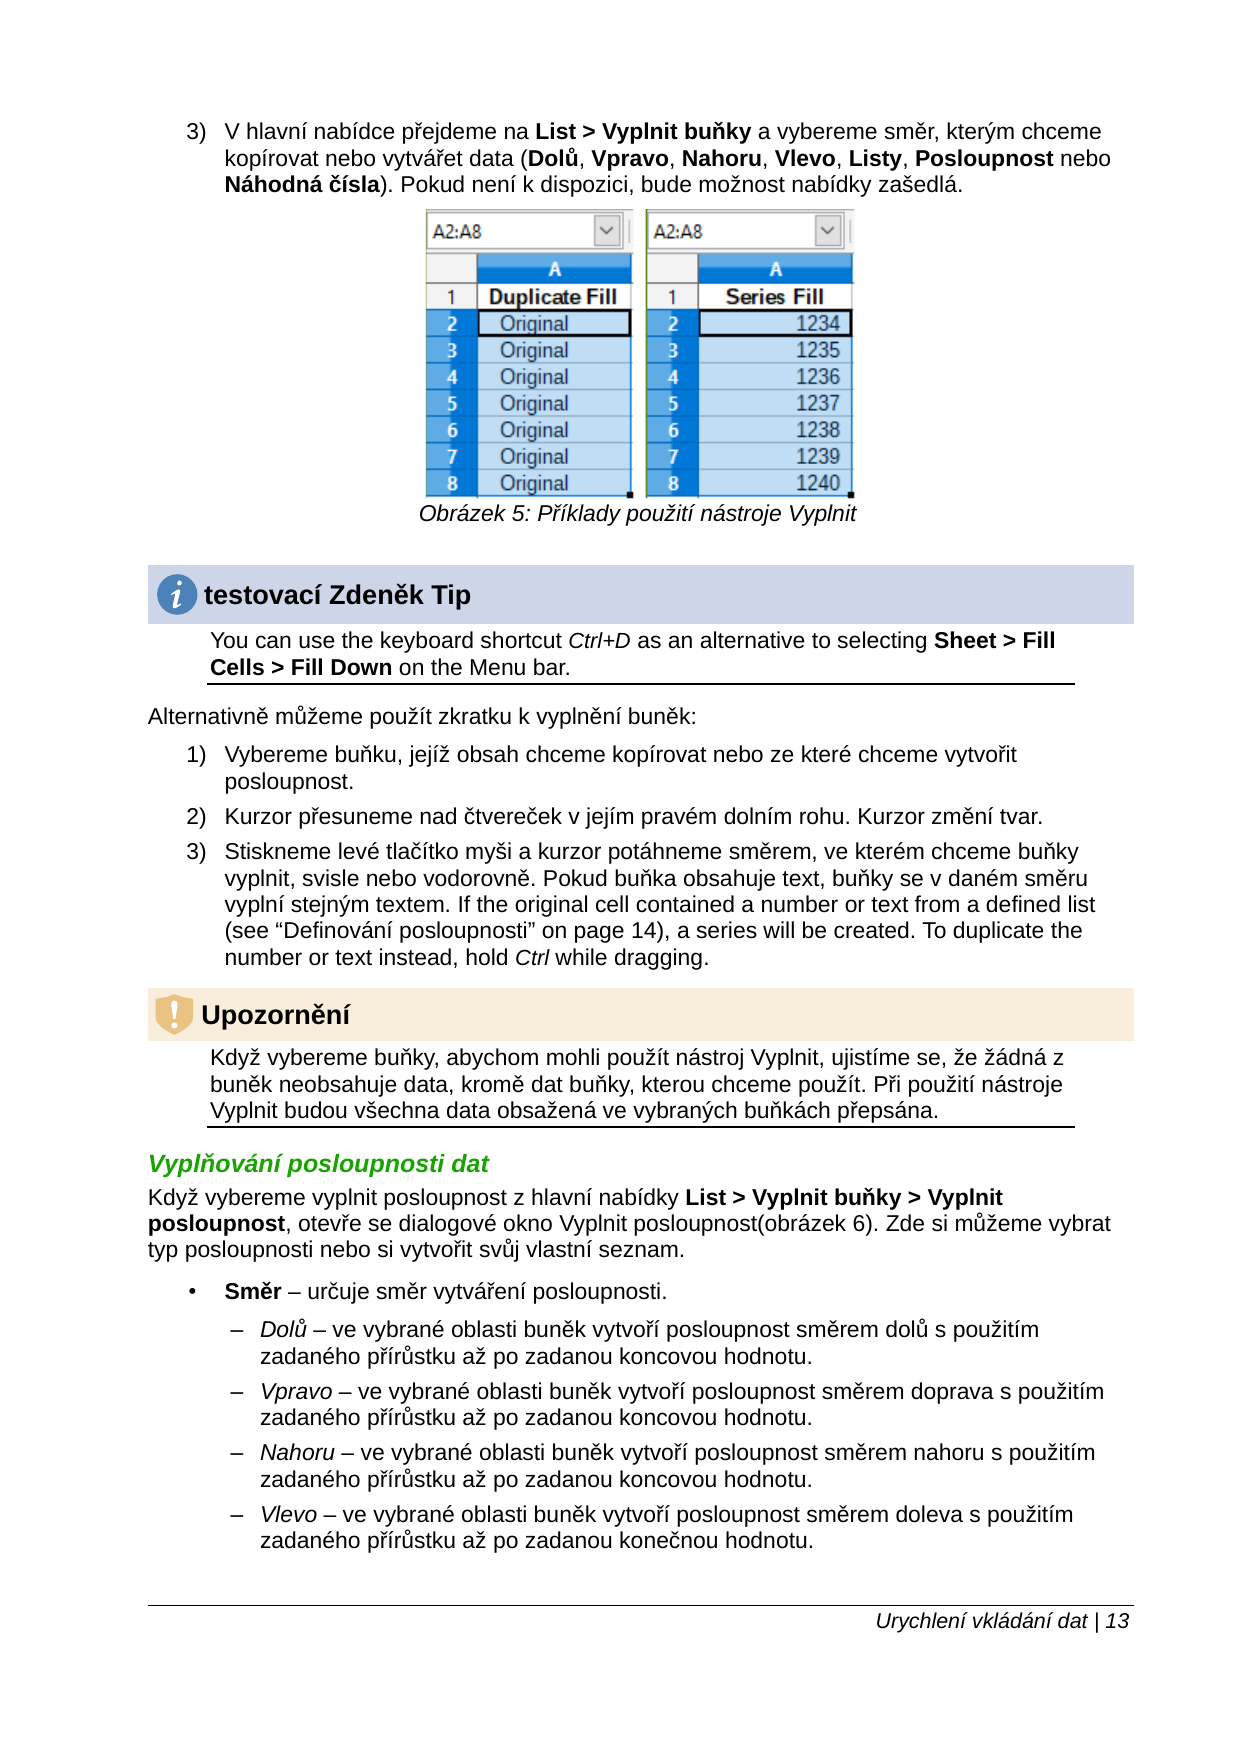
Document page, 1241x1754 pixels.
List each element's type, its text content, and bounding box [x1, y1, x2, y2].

subtitle Upozornění [148, 988, 1134, 1041]
list Vybereme buňku, jejíž obsah chceme kopírovat nebo ze které chceme vytvořit posloupnost. [207, 741, 1134, 794]
picture [425, 209, 856, 500]
list Vlevo – ve vybrané oblasti buněk vytvoří posloupnost směrem doleva s použitím zadaného přírůstku až po zadanou konečnou hodnotu. [230, 1501, 1134, 1554]
list Nahoru – ve vybrané oblasti buněk vytvoří posloupnost směrem nahoru s použitím zadaného přírůstku až po zadanou koncovou hodnotu. [230, 1439, 1134, 1492]
subtitle testovací Zdeněk Tip [148, 565, 1134, 624]
text Obrázek 5: Příklady použití nástroje Vyplnit [418, 209, 863, 526]
list Vpravo – ve vybrané oblasti buněk vytvoří posloupnost směrem doprava s použitím zadaného přírůstku až po zadanou koncovou hodnotu. [230, 1378, 1134, 1431]
text Když vybereme buňky, abychom mohli použít nástroj Vyplnit, ujistíme se, že žádná z buněk neobsahuje data, kromě dat buňky, kterou chceme použít. Při použití nástroje Vyplnit budou všechna data obsažená ve vybraných buňkách přepsána. [207, 1041, 1075, 1126]
list Kurzor přesuneme nad čtvereček v jejím pravém dolním rohu. Kurzor změní tvar. [207, 803, 1134, 829]
list V hlavní nabídce přejdeme na List > Vyplnit buňky a vybereme směr, kterým chceme kopírovat nebo vytvářet data (Dolů, Vpravo, Nahoru, Vlevo, Listy, Posloupnost nebo Náhodná čísla). Pokud není k dispozici, bude možnost nabídky zašedlá. [207, 118, 1134, 197]
text Alternativně můžeme použít zkratku k vyplnění buněk: [148, 703, 1134, 729]
list Stiskneme levé tlačítko myši a kurzor potáhneme směrem, ve kterém chceme buňky vyplnit, svisle nebo vodorovně. Pokud buňka obsahuje text, buňky se v daném směru vyplní stejným textem. If the original cell contained a number or text from a defined list (see “Defining a fill series” on page 13), a series will be created. To duplicate the number or text instead, hold Ctrl while dragging. [207, 838, 1134, 970]
text Když vybereme vyplnit posloupnost z hlavní nabídky List > Vyplnit buňky > Vyplnit posloupnost, otevře se dialogové okno Vyplnit posloupnost(obrázek 6). Zde si můžeme vybrat typ posloupnosti nebo si vytvořit svůj vlastní seznam. [148, 1184, 1134, 1263]
list Směr – určuje směr vytváření posloupnosti. [185, 1275, 1134, 1307]
list Dolů – ve vybrané oblasti buněk vytvoří posloupnost směrem dolů s použitím zadaného přírůstku až po zadanou koncovou hodnotu. [230, 1316, 1134, 1369]
subtitle Vyplňování posloupnosti dat [148, 1149, 1134, 1178]
text You can use the keyboard shortcut Ctrl+D as an alternative to selecting Sheet > Fill Cells > Fill Down on the Menu bar. [207, 624, 1075, 683]
